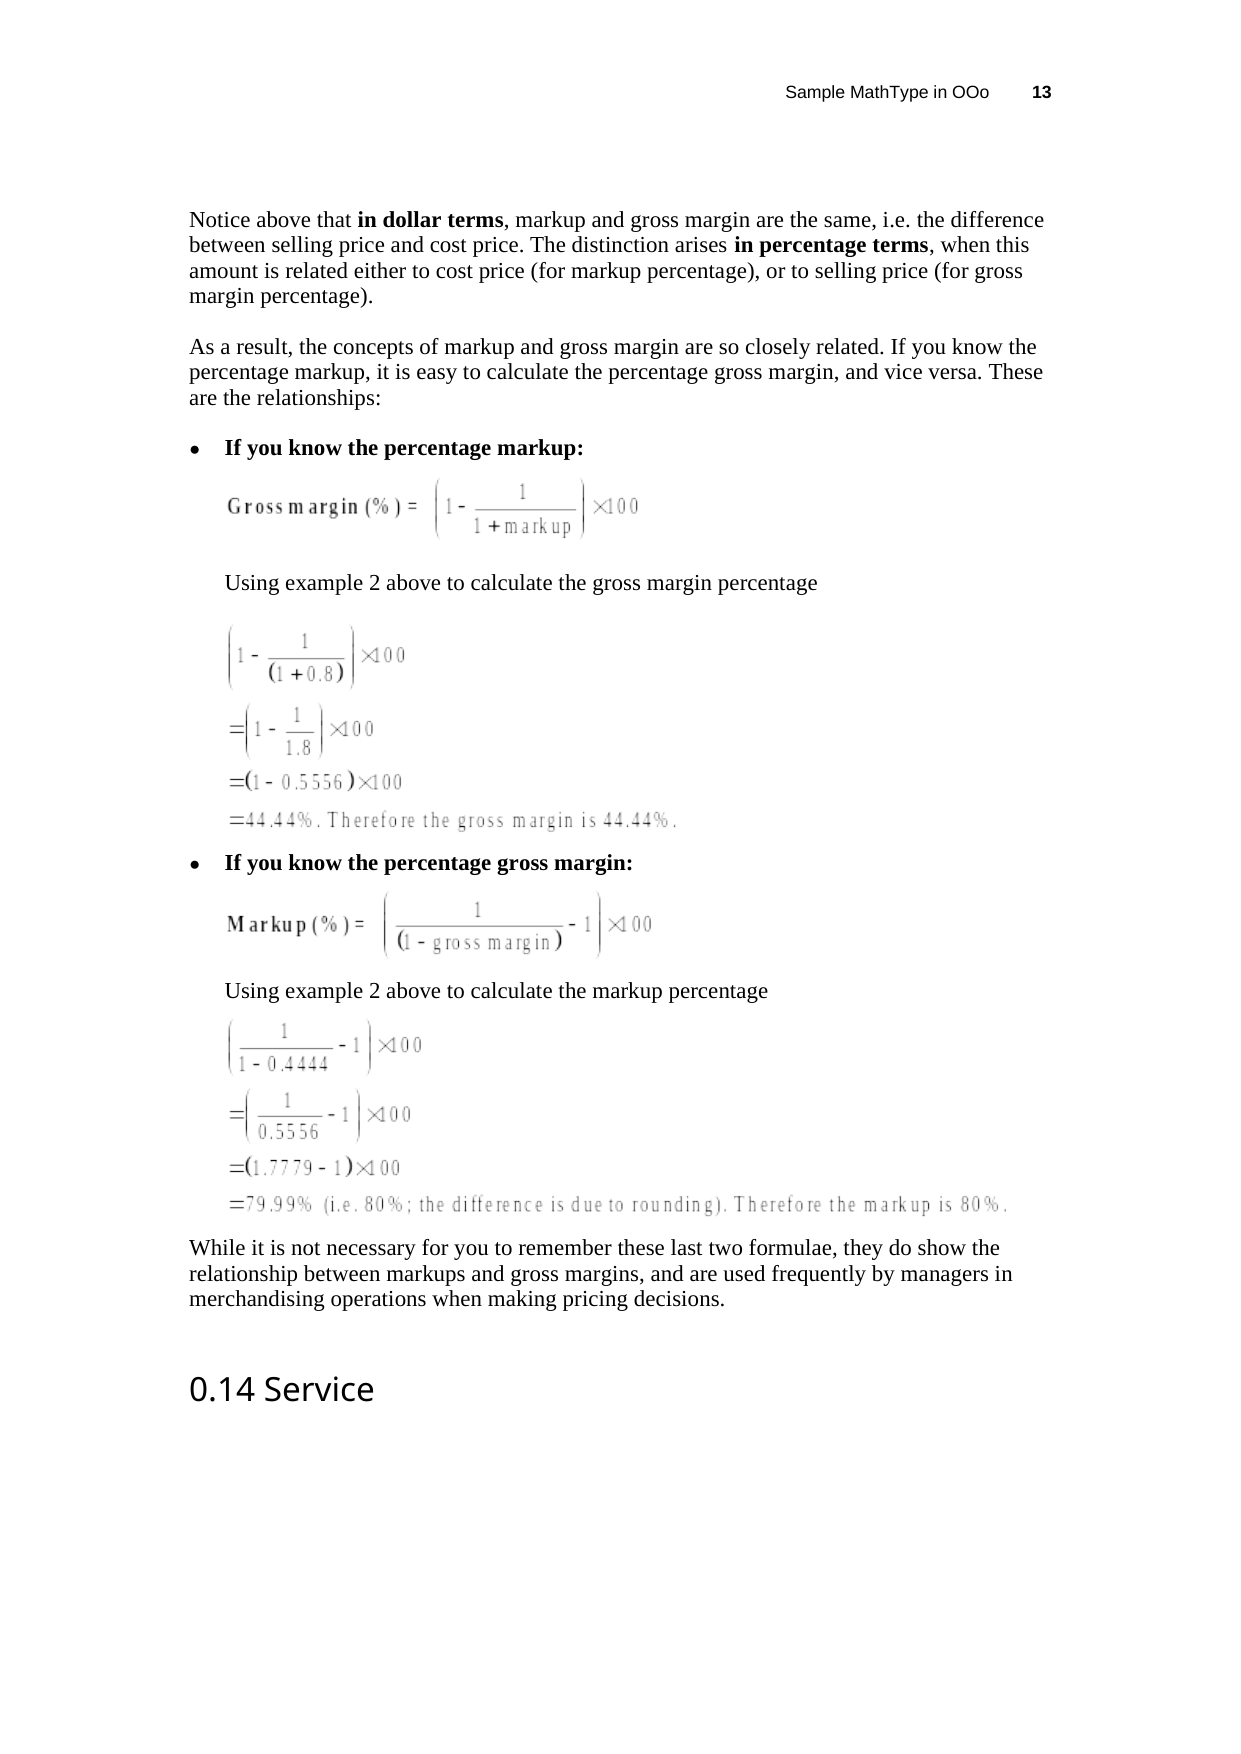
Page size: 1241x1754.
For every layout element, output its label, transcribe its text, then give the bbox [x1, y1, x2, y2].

text Notice above that in dollar terms, markup and gross margin are the same, i.e. the difference between selling price and cost price. The distinction arises in percentage terms, when this amount is related either to cost price (for markup percentage), or to selling price (for gross margin percentage). [189, 207, 1051, 309]
list If you know the percentage gross margin: [189, 849, 1051, 875]
text As a result, the concepts of markup and gross margin are so closely related. If you know the percentage markup, it is easy to calculate the percentage gross margin, and vice versa. These are the relationships: [189, 334, 1051, 410]
subtitle Service [189, 1366, 1051, 1411]
text While it is not necessary for you to remember these last two formulae, they do show the relationship between markups and gross margins, and are used frequently by managers in merchandising operations when making pricing decisions. [189, 1235, 1051, 1312]
list If you know the percentage markup: [189, 435, 1051, 461]
text Using example 2 above to calculate the gross margin percentage [189, 569, 1051, 595]
text Using example 2 above to calculate the markup percentage [224, 978, 1051, 1003]
